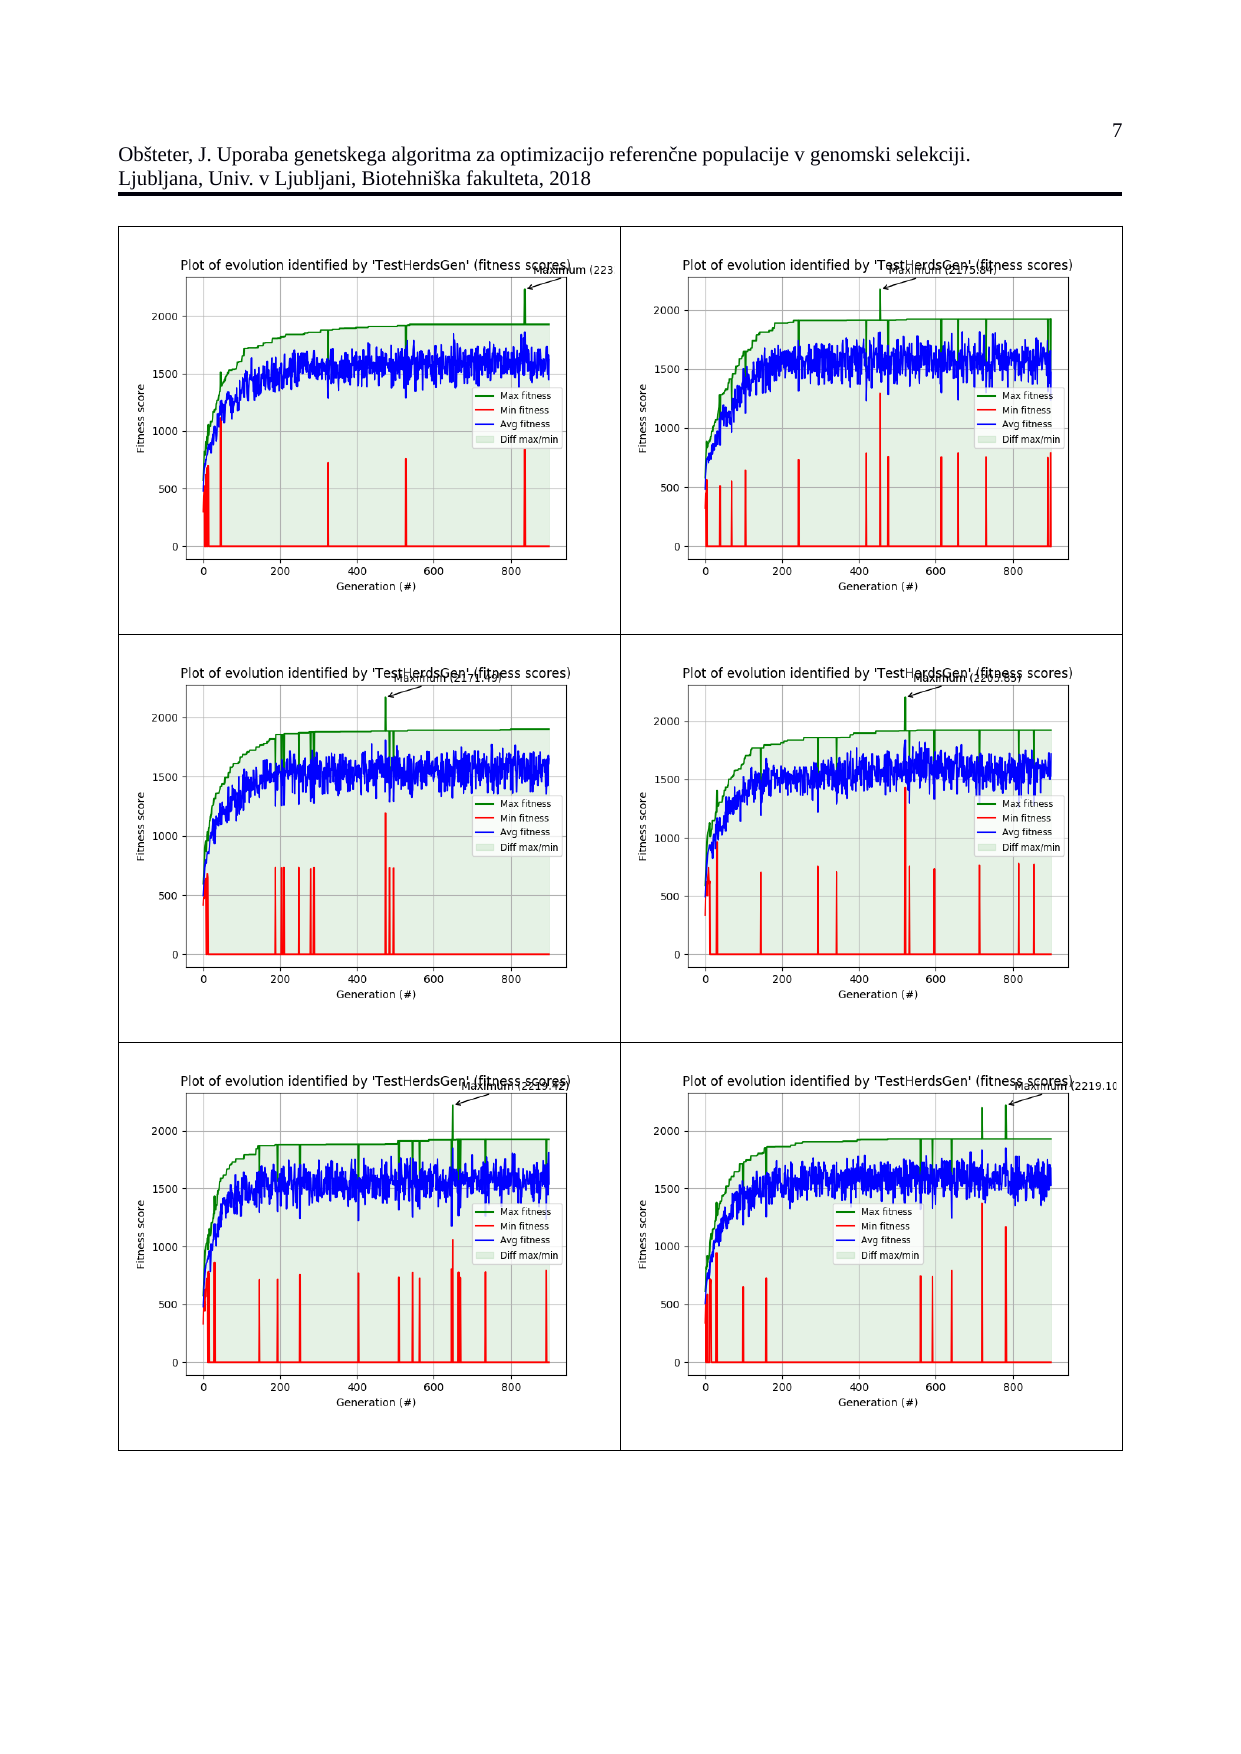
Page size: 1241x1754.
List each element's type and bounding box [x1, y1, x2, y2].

picture [124, 232, 615, 599]
picture [124, 640, 615, 1007]
table_cell [621, 227, 1122, 633]
table_cell [621, 635, 1122, 1042]
picture [626, 640, 1117, 1007]
picture [124, 1048, 615, 1415]
table_cell [621, 1043, 1122, 1449]
picture [626, 232, 1117, 599]
table_cell [119, 227, 620, 633]
table_cell [119, 1043, 620, 1449]
picture [626, 1048, 1117, 1415]
table_cell [119, 635, 620, 1042]
